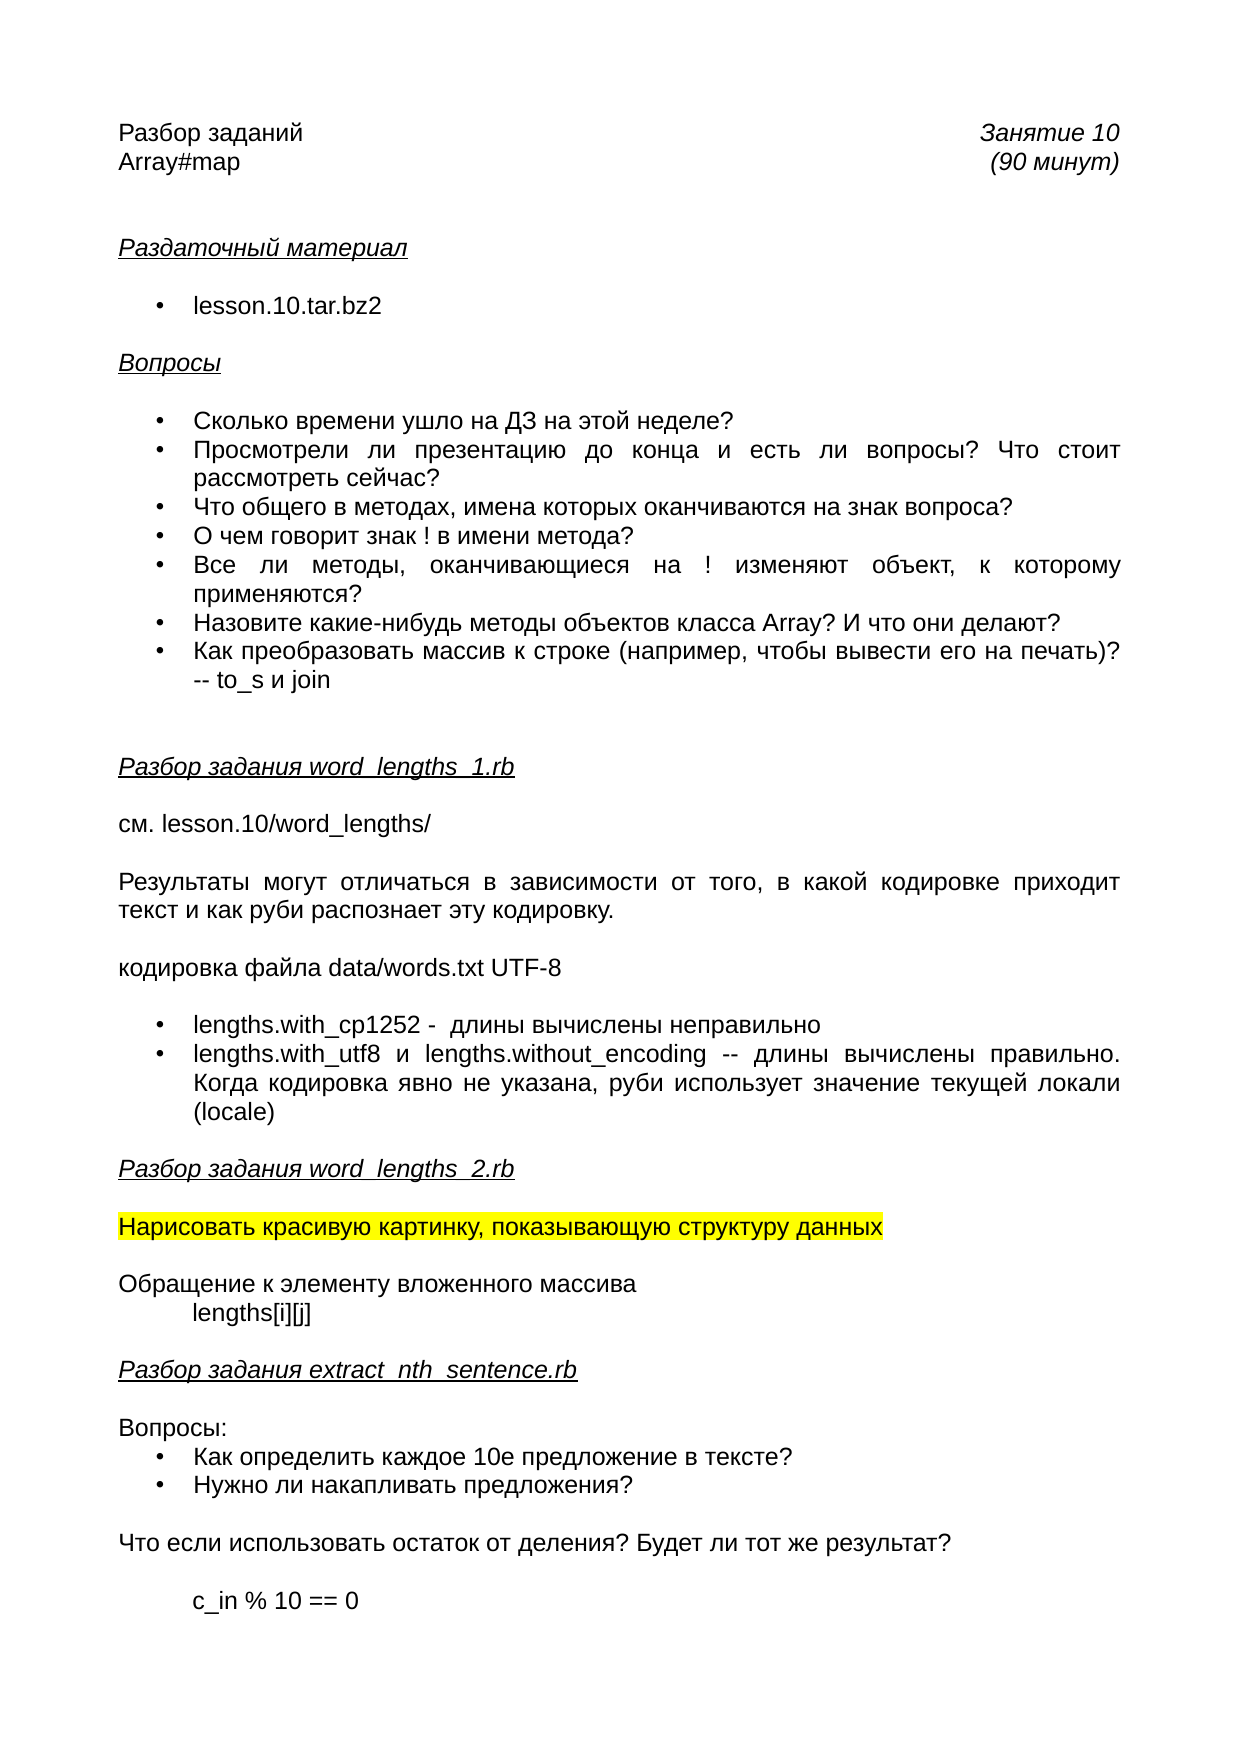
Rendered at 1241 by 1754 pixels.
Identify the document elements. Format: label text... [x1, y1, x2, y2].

text кодировка файла data/words.txt UTF-8 [118, 953, 1122, 981]
text Разбор задания extract_nth_sentence.rb [118, 1355, 1122, 1384]
text Что если использовать остаток от деления? Будет ли тот же результат? [118, 1528, 1122, 1557]
list lesson.10.tar.bz2 [156, 291, 1122, 319]
text Вопросы: [118, 1413, 1122, 1442]
list Просмотрели ли презентацию до конца и есть ли вопросы? Что стоит рассмотреть сейчас? [156, 434, 1122, 492]
text Вопросы [118, 348, 1122, 377]
list lengths.with_cp1252 - длины вычислены неправильно [156, 1010, 1122, 1039]
list Нужно ли накапливать предложения? [156, 1471, 1122, 1499]
list О чем говорит знак ! в имени метода? [156, 521, 1122, 550]
list Сколько времени ушло на ДЗ на этой неделе? [156, 406, 1122, 434]
text Раздаточный материал [118, 233, 1122, 262]
list Что общего в методах, имена которых оканчиваются на знак вопроса? [156, 492, 1122, 521]
text lengths[i][j] [118, 1298, 1122, 1327]
text c_in % 10 == 0 [118, 1586, 1122, 1614]
text Результаты могут отличаться в зависимости от того, в какой кодировке приходит текст и как руби распознает эту кодировку. [118, 866, 1122, 924]
table_header Разбор заданий Array#map [118, 118, 620, 204]
list Назовите какие-нибудь методы объектов класса Array? И что они делают? [156, 607, 1122, 636]
text Разбор задания word_lengths_2.rb [118, 1154, 1122, 1183]
text Разбор задания word_lengths_1.rb [118, 751, 1122, 780]
text см. lesson.10/word_lengths/ [118, 809, 1122, 838]
list lengths.with_utf8 и lengths.without_encoding -- длины вычислены правильно. Когда кодировка явно не указана, руби использует значение текущей локали (locale) [156, 1039, 1122, 1125]
text Обращение к элементу вложенного массива [118, 1269, 1122, 1298]
list Все ли методы, оканчивающиеся на ! изменяют объект, к которому применяются? [156, 550, 1122, 607]
text Нарисовать красивую картинку, показывающую структуру данных [118, 1212, 1122, 1240]
list Как преобразовать массив к строке (например, чтобы вывести его на печать)? -- to_s и join [156, 636, 1122, 694]
list Как определить каждое 10е предложение в тексте? [156, 1442, 1122, 1471]
table_header Занятие 10 (90 минут) [620, 118, 1122, 204]
